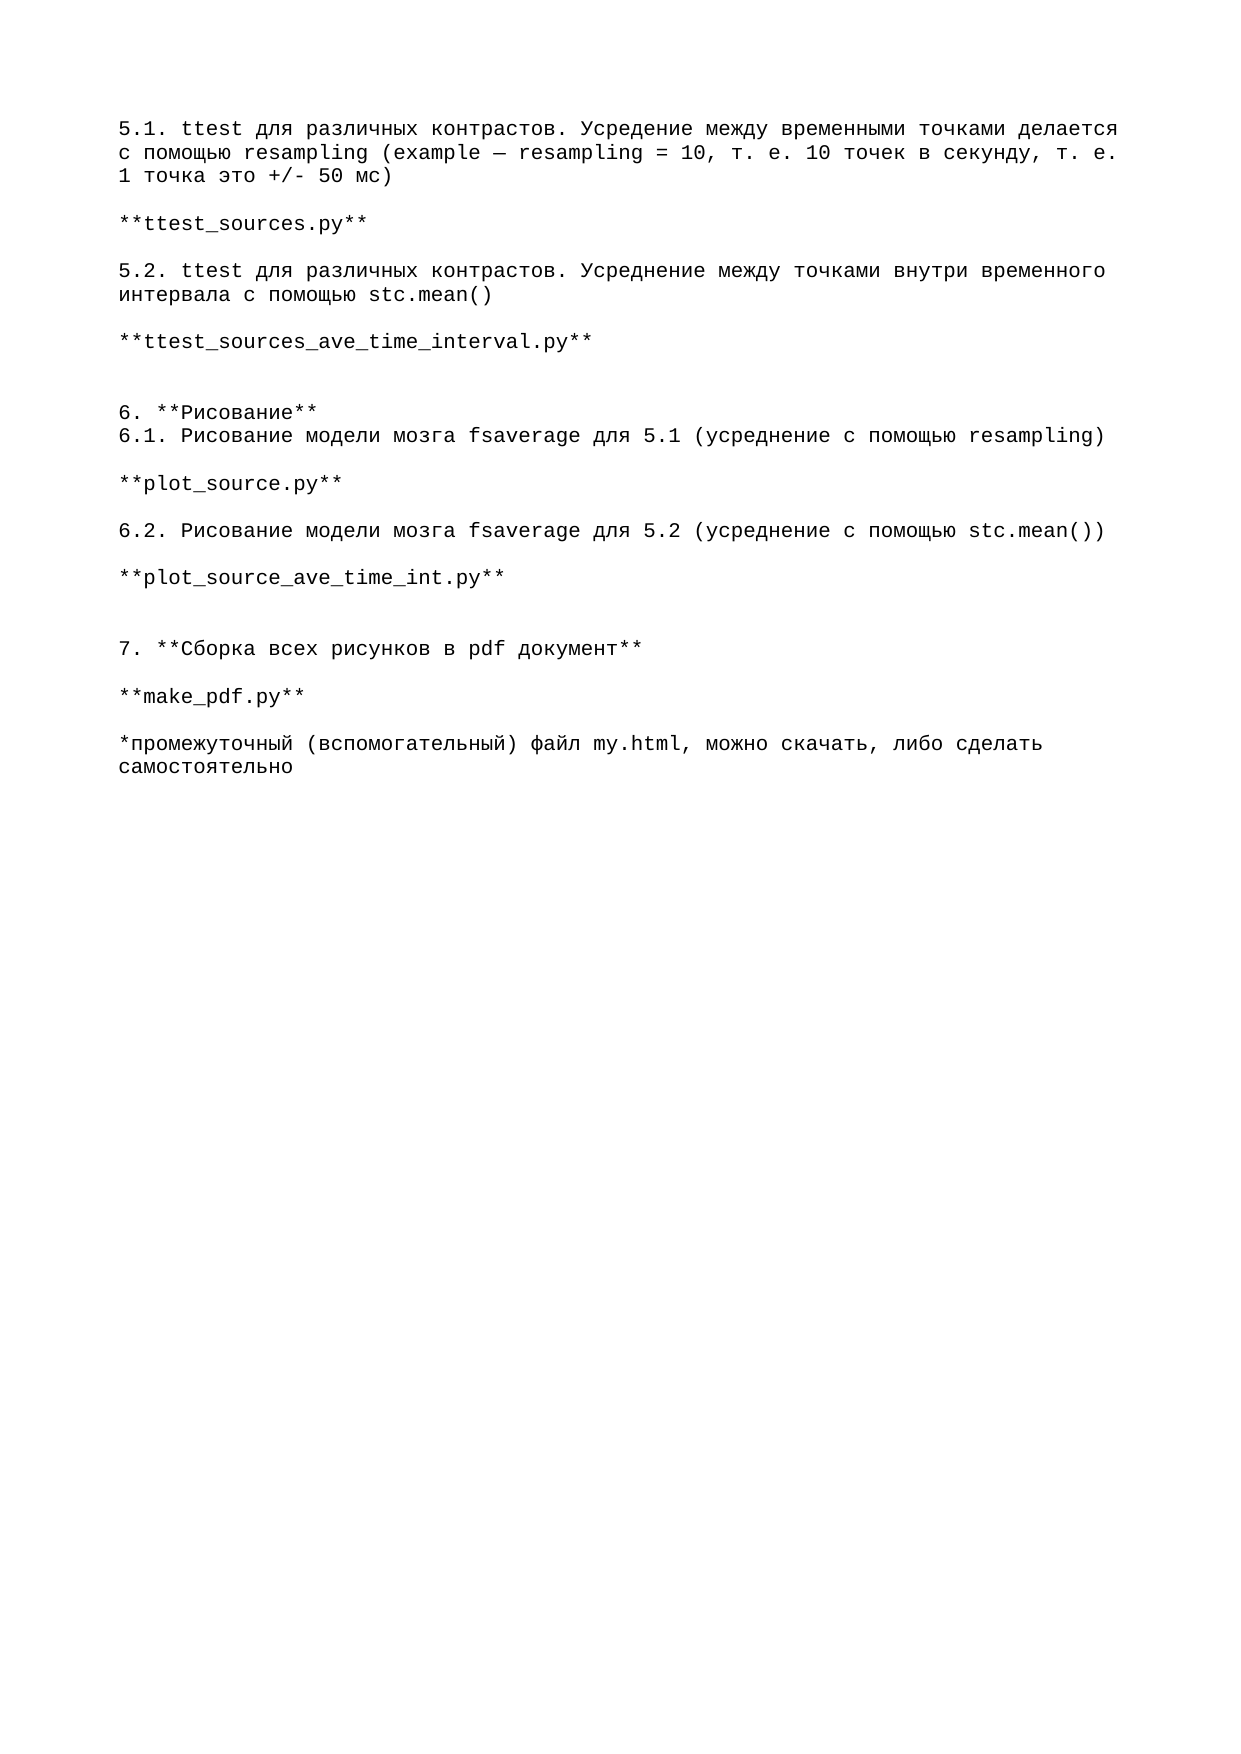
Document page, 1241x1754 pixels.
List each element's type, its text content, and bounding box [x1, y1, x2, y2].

text **ttest_sources.py** [118, 213, 1122, 236]
text 5.2. ttest для различных контрастов. Усреднение между точками внутри временного интервала с помощью stc.mean() [118, 260, 1122, 307]
text 5.1. ttest для различных контрастов. Усредение между временными точками делается с помощью resampling (example — resampling = 10, т. е. 10 точек в секунду, т. е. 1 точка это +/- 50 мс) [118, 118, 1122, 189]
text 6.2. Рисование модели мозга fsaverage для 5.2 (усреднение с помощью stc.mean()) [118, 520, 1122, 544]
text 6.1. Рисование модели мозга fsaverage для 5.1 (усреднение с помощью resampling) [118, 426, 1122, 449]
text 7. **Сборка всех рисунков в pdf документ** [118, 638, 1122, 662]
text 6. **Рисование** [118, 402, 1122, 426]
text **make_pdf.py** [118, 686, 1122, 709]
text *промежуточный (вспомогательный) файл my.html, можно скачать, либо сделать самостоятельно [118, 733, 1122, 780]
text **plot_source.py** [118, 473, 1122, 496]
text **plot_source_ave_time_int.py** [118, 567, 1122, 591]
text **ttest_sources_ave_time_interval.py** [118, 331, 1122, 354]
